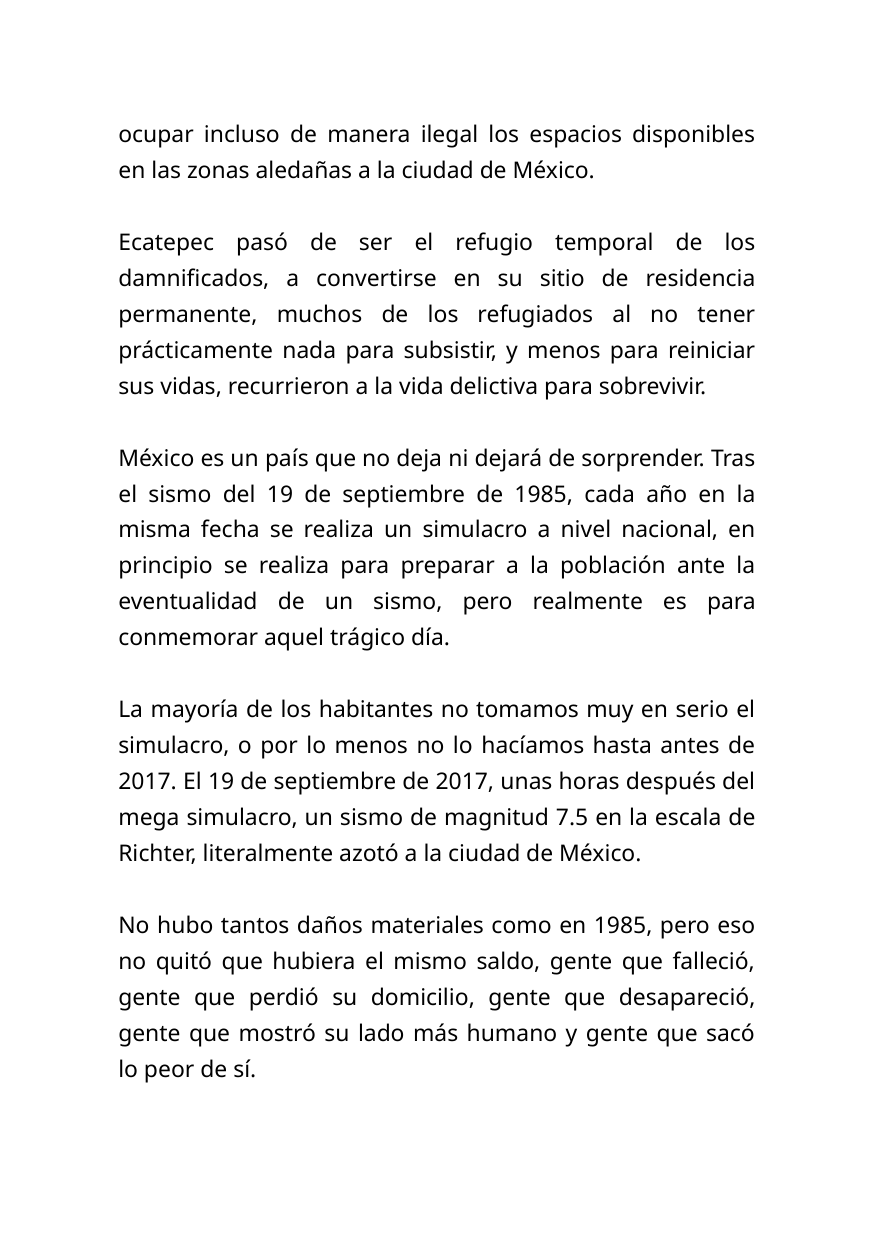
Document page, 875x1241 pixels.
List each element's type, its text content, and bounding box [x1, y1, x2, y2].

text La mayoría de los habitantes no tomamos muy en serio el simulacro, o por lo menos no lo hacíamos hasta antes de 2017. El 19 de septiembre de 2017, unas horas después del mega simulacro, un sismo de magnitud 7.5 en la escala de Richter, literalmente azotó a la ciudad de México. [118, 693, 756, 868]
text México es un país que no deja ni dejará de sorprender. Tras el sismo del 19 de septiembre de 1985, cada año en la misma fecha se realiza un simulacro a nivel nacional, en principio se realiza para preparar a la población ante la eventualidad de un sismo, pero realmente es para conmemorar aquel trágico día. [118, 442, 756, 652]
text No hubo tantos daños materiales como en 1985, pero eso no quitó que hubiera el mismo saldo, gente que falleció, gente que perdió su domicilio, gente que desapareció, gente que mostró su lado más humano y gente que sacó lo peor de sí. [118, 909, 756, 1084]
text Ecatepec pasó de ser el refugio temporal de los damnificados, a convertirse en su sitio de residencia permanente, muchos de los refugiados al no tener prácticamente nada para subsistir, y menos para reiniciar sus vidas, recurrieron a la vida delictiva para sobrevivir. [118, 226, 756, 401]
text ocupar incluso de manera ilegal los espacios disponibles en las zonas aledañas a la ciudad de México. [118, 118, 756, 185]
